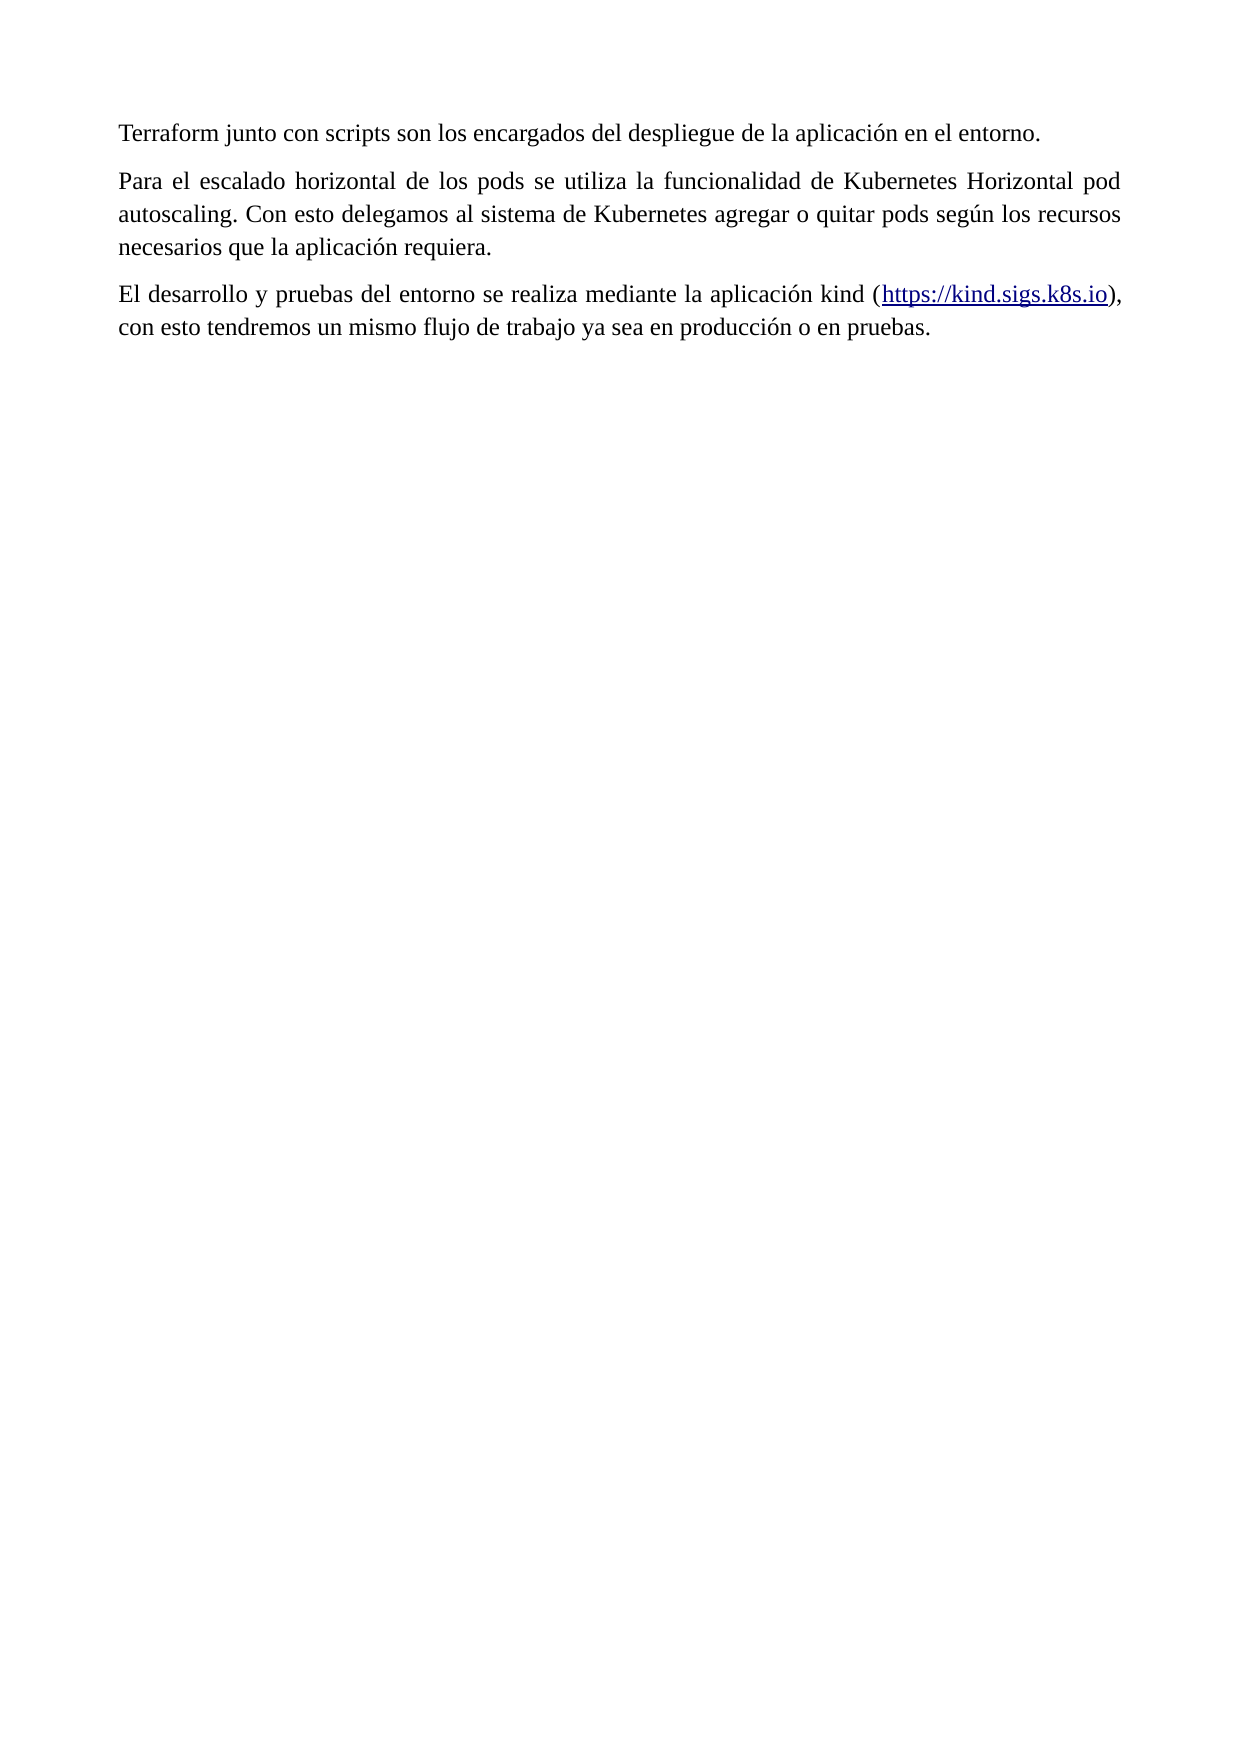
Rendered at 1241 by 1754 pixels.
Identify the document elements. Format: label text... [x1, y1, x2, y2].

text Para el escalado horizontal de los pods se utiliza la funcionalidad de Kubernetes Horizontal pod autoscaling. Con esto delegamos al sistema de Kubernetes agregar o quitar pods según los recursos necesarios que la aplicación requiera. [118, 166, 1122, 261]
text Terraform junto con scripts son los encargados del despliegue de la aplicación en el entorno. [118, 118, 1122, 147]
text El desarrollo y pruebas del entorno se realiza mediante la aplicación kind (https://kind.sigs.k8s.io), con esto tendremos un mismo flujo de trabajo ya sea en producción o en pruebas. [118, 279, 1122, 341]
